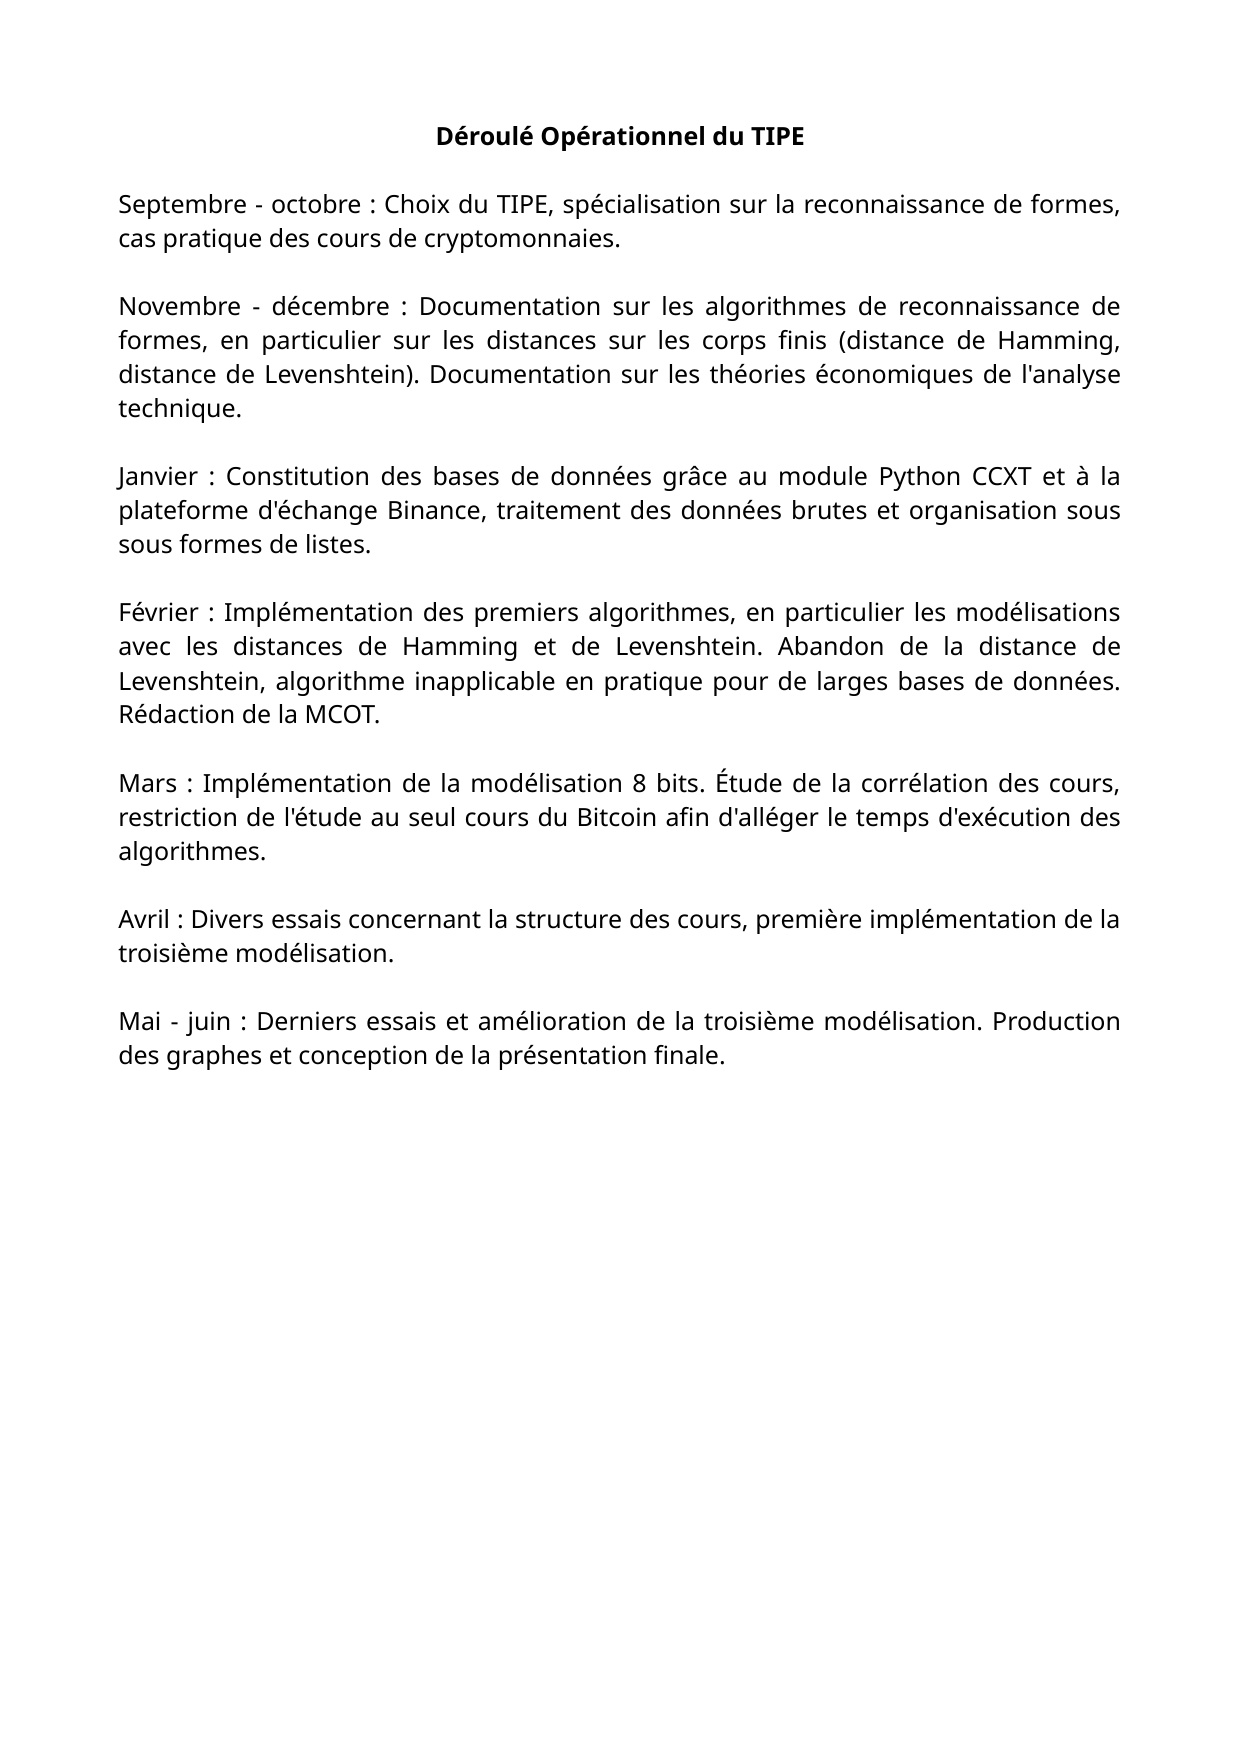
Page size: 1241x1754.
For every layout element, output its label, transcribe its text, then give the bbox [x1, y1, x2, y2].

text Mai - juin : Derniers essais et amélioration de la troisième modélisation. Production des graphes et conception de la présentation finale. [118, 1004, 1122, 1072]
text Déroulé Opérationnel du TIPE [118, 118, 1122, 152]
text Février : Implémentation des premiers algorithmes, en particulier les modélisations avec les distances de Hamming et de Levenshtein. Abandon de la distance de Levenshtein, algorithme inapplicable en pratique pour de larges bases de données. Rédaction de la MCOT. [118, 595, 1122, 731]
text Novembre - décembre : Documentation sur les algorithmes de reconnaissance de formes, en particulier sur les distances sur les corps finis (distance de Hamming, distance de Levenshtein). Documentation sur les théories économiques de l'analyse technique. [118, 288, 1122, 425]
text Septembre - octobre : Choix du TIPE, spécialisation sur la reconnaissance de formes, cas pratique des cours de cryptomonnaies. [118, 186, 1122, 254]
text Janvier : Constitution des bases de données grâce au module Python CCXT et à la plateforme d'échange Binance, traitement des données brutes et organisation sous sous formes de listes. [118, 459, 1122, 561]
text Mars : Implémentation de la modélisation 8 bits. Étude de la corrélation des cours, restriction de l'étude au seul cours du Bitcoin afin d'alléger le temps d'exécution des algorithmes. [118, 765, 1122, 867]
text Avril : Divers essais concernant la structure des cours, première implémentation de la troisième modélisation. [118, 902, 1122, 970]
